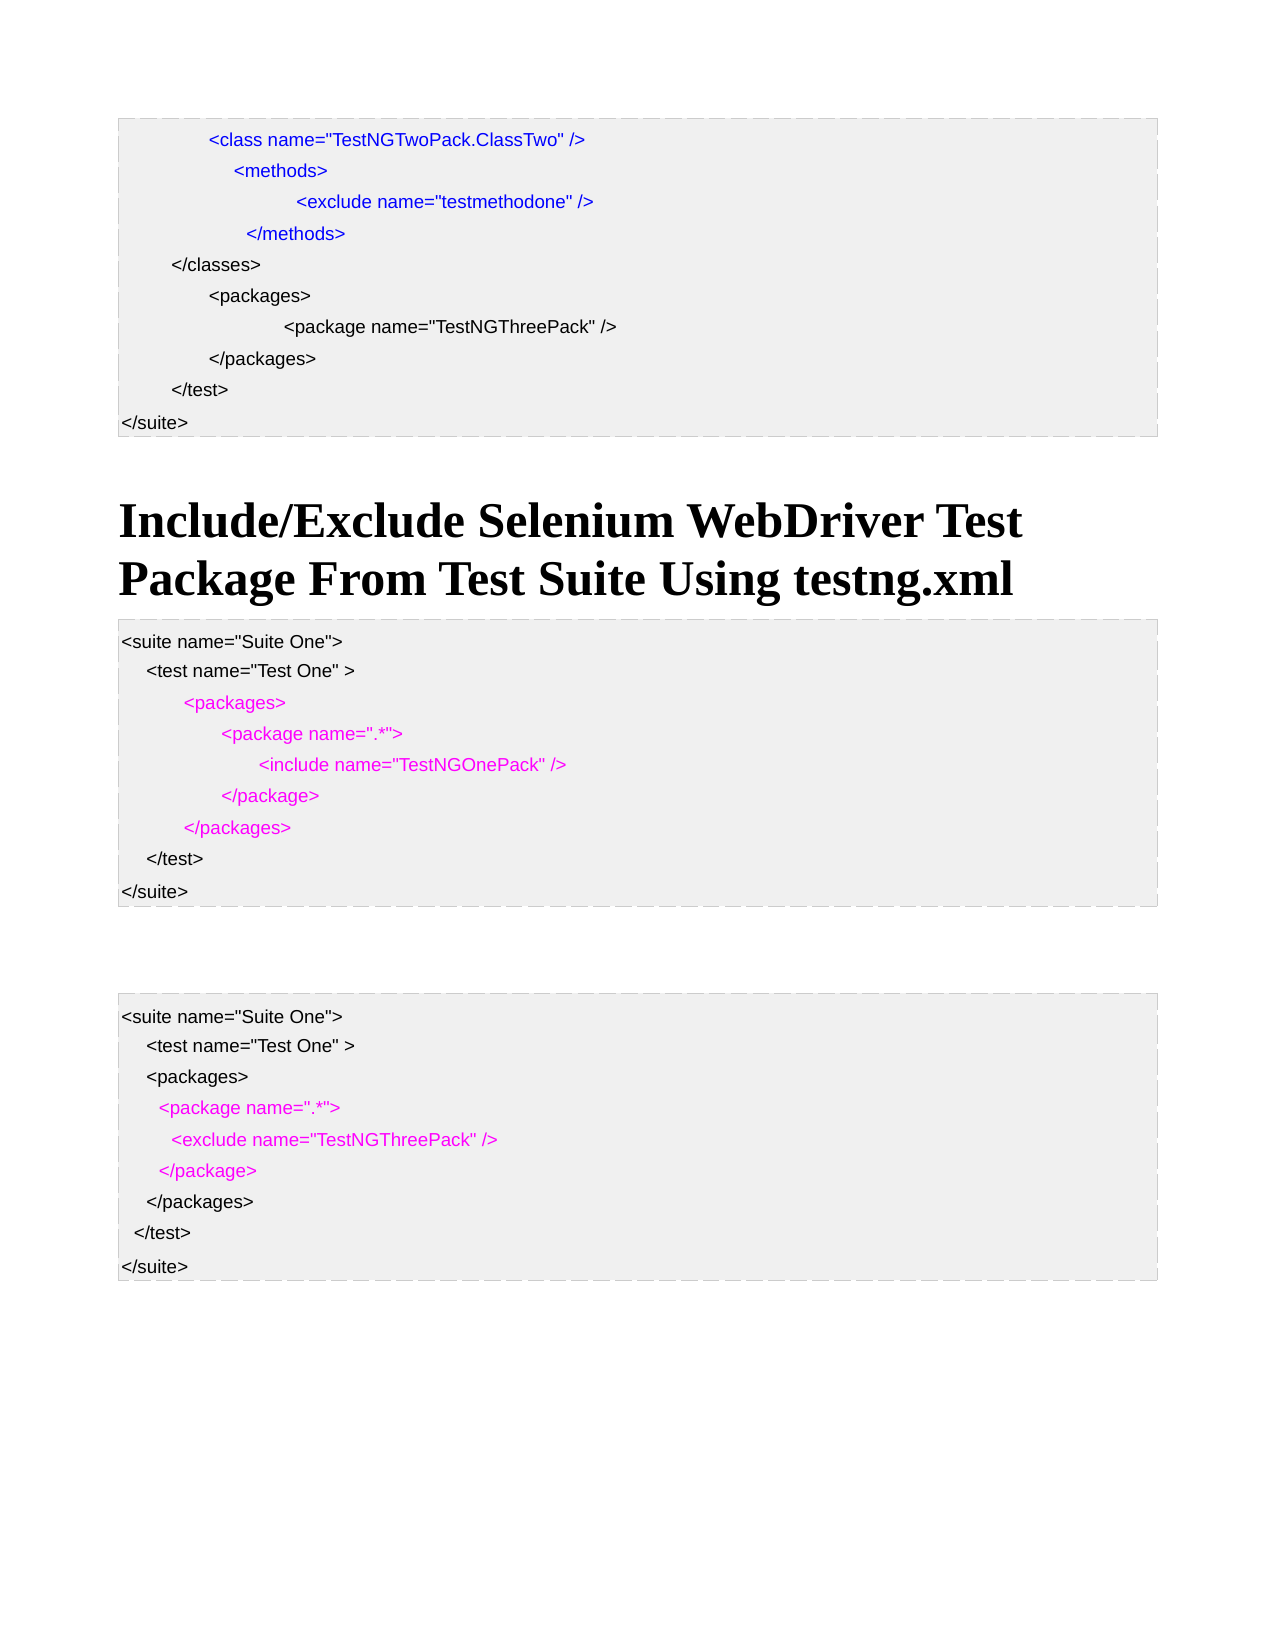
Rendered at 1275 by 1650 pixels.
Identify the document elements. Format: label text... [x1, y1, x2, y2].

text </package> [118, 1149, 1157, 1180]
text <suite name="Suite One"> [118, 993, 1157, 1024]
text <package name=".*"> [118, 1087, 1157, 1118]
text </classes> [118, 243, 1157, 274]
subtitle Include/Exclude Selenium WebDriver Test Package From Test Suite Using testng.xml [118, 491, 1157, 606]
text <packages> [118, 681, 1157, 712]
text </package> [118, 775, 1157, 806]
text </suite> [118, 399, 1157, 437]
text <packages> [118, 274, 1157, 306]
text </packages> [118, 806, 1157, 837]
text <exclude name="TestNGThreePack" /> [118, 1118, 1157, 1149]
text </packages> [118, 337, 1157, 368]
text </methods> [118, 212, 1157, 243]
text <test name="Test One" > [118, 1024, 1157, 1055]
text <include name="TestNGOnePack" /> [118, 744, 1157, 775]
text </suite> [118, 869, 1157, 906]
text <exclude name="testmethodone" /> [118, 181, 1157, 212]
text </test> [118, 837, 1157, 869]
text <package name=".*"> [118, 712, 1157, 744]
text <package name="TestNGThreePack" /> [118, 306, 1157, 337]
text </suite> [118, 1243, 1157, 1280]
text <methods> [118, 149, 1157, 181]
text <test name="Test One" > [118, 650, 1157, 681]
text <class name="TestNGTwoPack.ClassTwo" /> [118, 118, 1157, 149]
text </test> [118, 1212, 1157, 1243]
text </test> [118, 368, 1157, 399]
text <suite name="Suite One"> [118, 619, 1157, 650]
text </packages> [118, 1180, 1157, 1212]
text <packages> [118, 1055, 1157, 1087]
